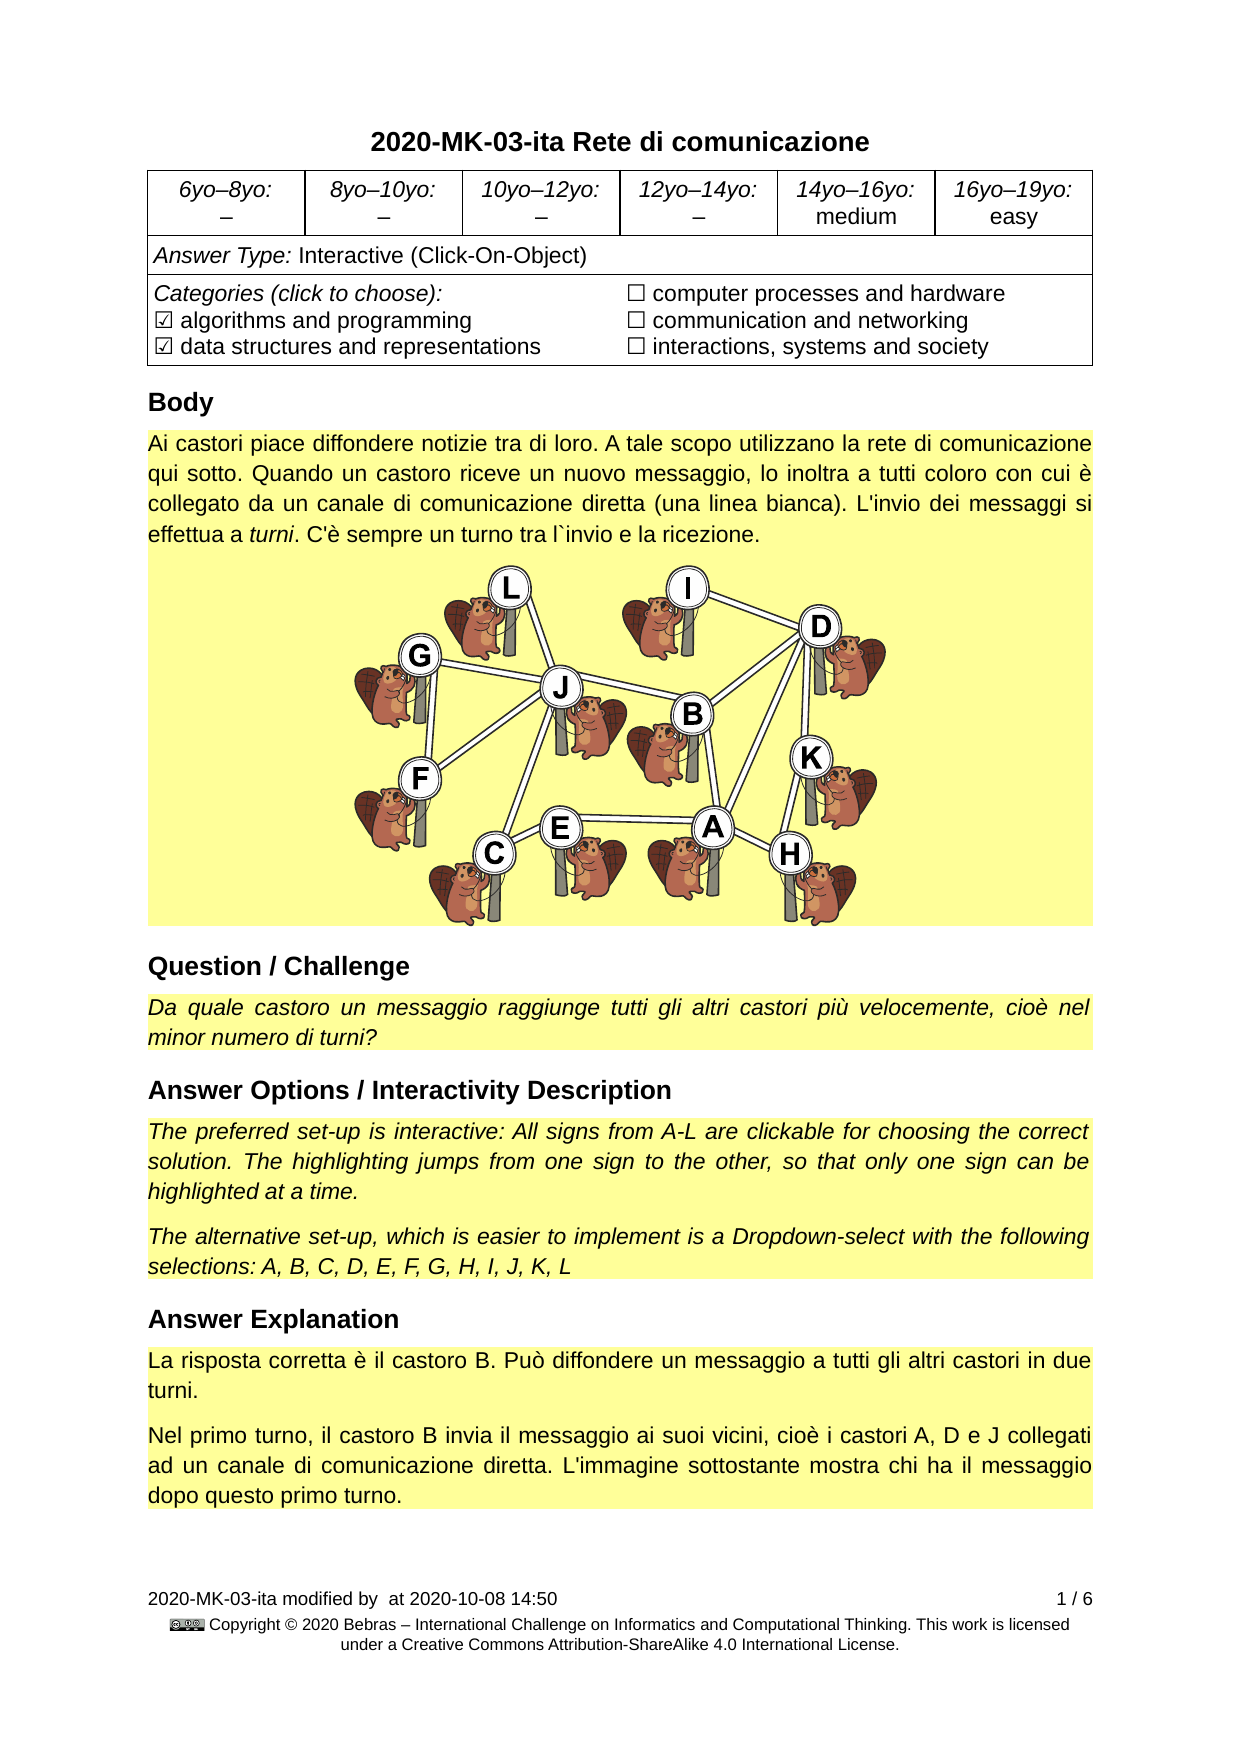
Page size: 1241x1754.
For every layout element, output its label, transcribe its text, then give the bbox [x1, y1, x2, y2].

table_cell ☐ computer processes and hardware ☐ communication and networking ☐ interactions, systems and society [620, 275, 1092, 365]
table_header 14yo–16yo: medium [778, 171, 934, 235]
text Ai castori piace diffondere notizie tra di loro. A tale scopo utilizzano la rete di comunicazione qui sotto. Quando un castoro riceve un nuovo messaggio, lo inoltra a tutti coloro con cui è collegato da un canale di comunicazione diretta (una linea bianca). L'invio dei messaggi si effettua a turni. C'è sempre un turno tra l`invio e la ricezione. [148, 430, 1093, 547]
table_header 16yo–19yo: easy [936, 171, 1092, 235]
table_cell Answer Type: Interactive (Click-On-Object) [148, 236, 1092, 274]
table_cell Categories (click to choose): ☑ algorithms and programming ☑ data structures and representations [148, 275, 620, 365]
text The alternative set-up, which is easier to implement is a Dropdown-select with the following selections: A, B, C, D, E, F, G, H, I, J, K, L [148, 1223, 1093, 1279]
text La risposta corretta è il castoro B. Può diffondere un messaggio a tutti gli altri castori in due turni. [148, 1347, 1093, 1403]
table_header 6yo–8yo: – [148, 171, 304, 235]
subtitle Answer Explanation [148, 1304, 1093, 1334]
text The preferred set-up is interactive: All signs from A-L are clickable for choosing the correct solution. The highlighting jumps from one sign to the other, so that only one sign can be highlighted at a time. [148, 1118, 1093, 1204]
subtitle 2020-MK-03-ita Rete di comunicazione [148, 125, 1093, 157]
table_header 8yo–10yo: – [306, 171, 462, 235]
subtitle Question / Challenge [148, 951, 1093, 981]
subtitle Answer Options / Interactivity Description [148, 1075, 1093, 1105]
subtitle Body [148, 387, 1093, 417]
text Da quale castoro un messaggio raggiunge tutti gli altri castori più velocemente, cioè nel minor numero di turni? [148, 994, 1093, 1050]
text Nel primo turno, il castoro B invia il messaggio ai suoi vicini, cioè i castori A, D e J collegati ad un canale di comunicazione diretta. L'immagine sottostante mostra chi ha il messaggio dopo questo primo turno. [148, 1422, 1093, 1509]
table_header 12yo–14yo: – [621, 171, 777, 235]
table_header 10yo–12yo: – [463, 171, 619, 235]
